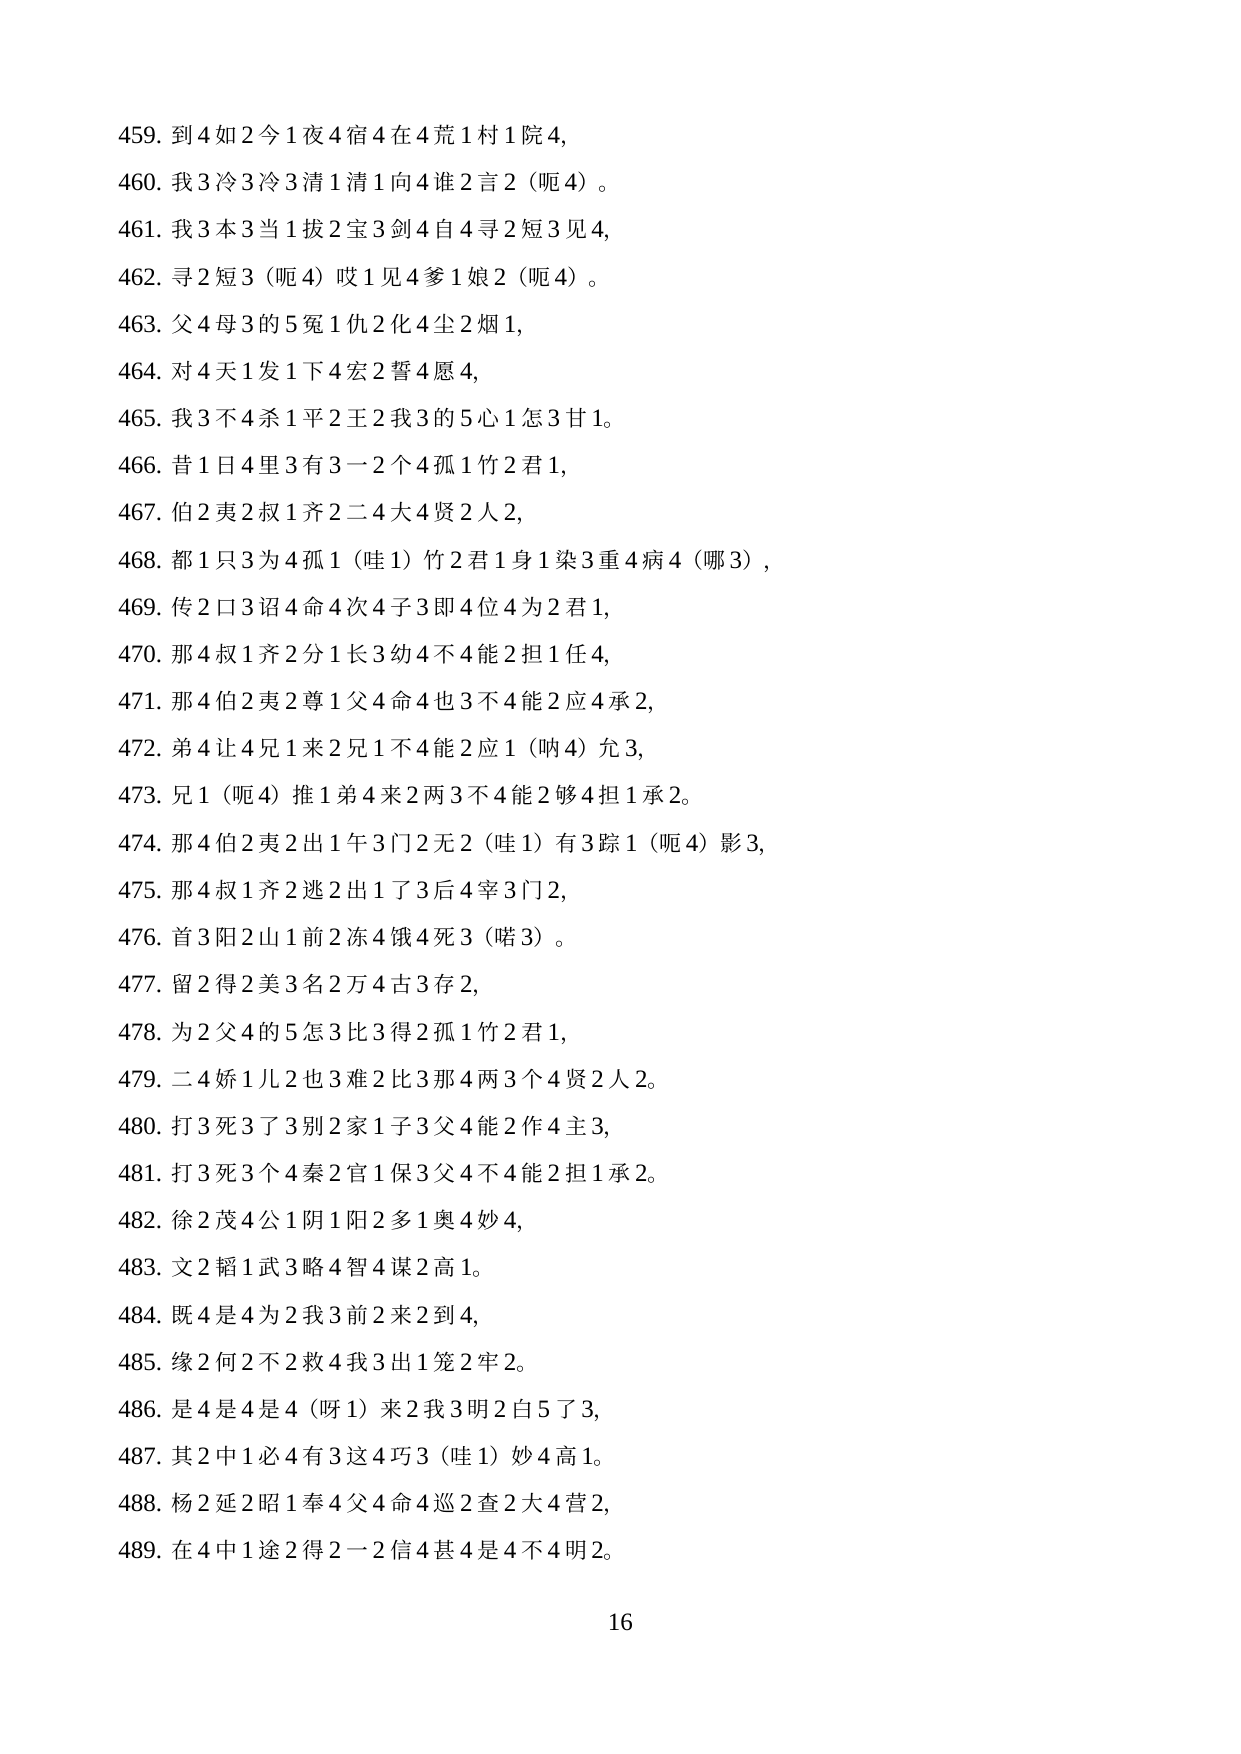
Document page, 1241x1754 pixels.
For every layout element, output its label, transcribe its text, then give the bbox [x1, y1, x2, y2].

text 475. 那4叔1齐2逃2出1了3后4宰3门2， [118, 873, 1122, 904]
text 485. 缘2何2不2救4我3出1笼2牢2。 [118, 1345, 1122, 1376]
text 484. 既4是4为2我3前2来2到4， [118, 1298, 1122, 1329]
text 464. 对4天1发1下4宏2誓4愿4， [118, 354, 1122, 386]
text 463. 父4母3的5冤1仇2化4尘2烟1， [118, 307, 1122, 338]
text 467. 伯2夷2叔1齐2二4大4贤2人2， [118, 496, 1122, 527]
text 469. 传2口3诏4命4次4子3即4位4为2君1， [118, 590, 1122, 621]
text 480. 打3死3了3别2家1子3父4能2作4主3， [118, 1109, 1122, 1141]
text 472. 弟4让4兄1来2兄1不4能2应1（呐4）允3， [118, 732, 1122, 763]
text 468. 都1只3为4孤1（哇1）竹2君1身1染3重4病4（哪3）， [118, 543, 1122, 574]
text 483. 文2韬1武3略4智4谋2高1。 [118, 1251, 1122, 1282]
text 481. 打3死3个4秦2官1保3父4不4能2担1承2。 [118, 1156, 1122, 1188]
text 466. 昔1日4里3有3一2个4孤1竹2君1， [118, 448, 1122, 480]
text 471. 那4伯2夷2尊1父4命4也3不4能2应4承2， [118, 684, 1122, 716]
text 478. 为2父4的5怎3比3得2孤1竹2君1， [118, 1015, 1122, 1046]
text 460. 我3冷3冷3清1清1向4谁2言2（呃4）。 [118, 165, 1122, 197]
text 487. 其2中1必4有3这4巧3（哇1）妙4高1。 [118, 1439, 1122, 1471]
text 461. 我3本3当1拔2宝3剑4自4寻2短3见4， [118, 212, 1122, 244]
text 486. 是4是4是4（呀1）来2我3明2白5了3， [118, 1392, 1122, 1424]
text 470. 那4叔1齐2分1长3幼4不4能2担1任4， [118, 637, 1122, 669]
text 476. 首3阳2山1前2冻4饿4死3（喏3）。 [118, 920, 1122, 952]
text 489. 在4中1途2得2一2信4甚4是4不4明2。 [118, 1534, 1122, 1565]
text 473. 兄1（呃4）推1弟4来2两3不4能2够4担1承2。 [118, 779, 1122, 810]
text 465. 我3不4杀1平2王2我3的5心1怎3甘1。 [118, 401, 1122, 433]
text 477. 留2得2美3名2万4古3存2， [118, 967, 1122, 999]
text 488. 杨2延2昭1奉4父4命4巡2查2大4营2， [118, 1487, 1122, 1518]
text 482. 徐2茂4公1阴1阳2多1奥4妙4， [118, 1203, 1122, 1235]
text 459. 到4如2今1夜4宿4在4荒1村1院4， [118, 118, 1122, 149]
text 474. 那4伯2夷2出1午3门2无2（哇1）有3踪1（呃4）影3， [118, 826, 1122, 857]
text 479. 二4娇1儿2也3难2比3那4两3个4贤2人2。 [118, 1062, 1122, 1093]
text 462. 寻2短3（呃4）哎1见4爹1娘2（呃4）。 [118, 260, 1122, 291]
